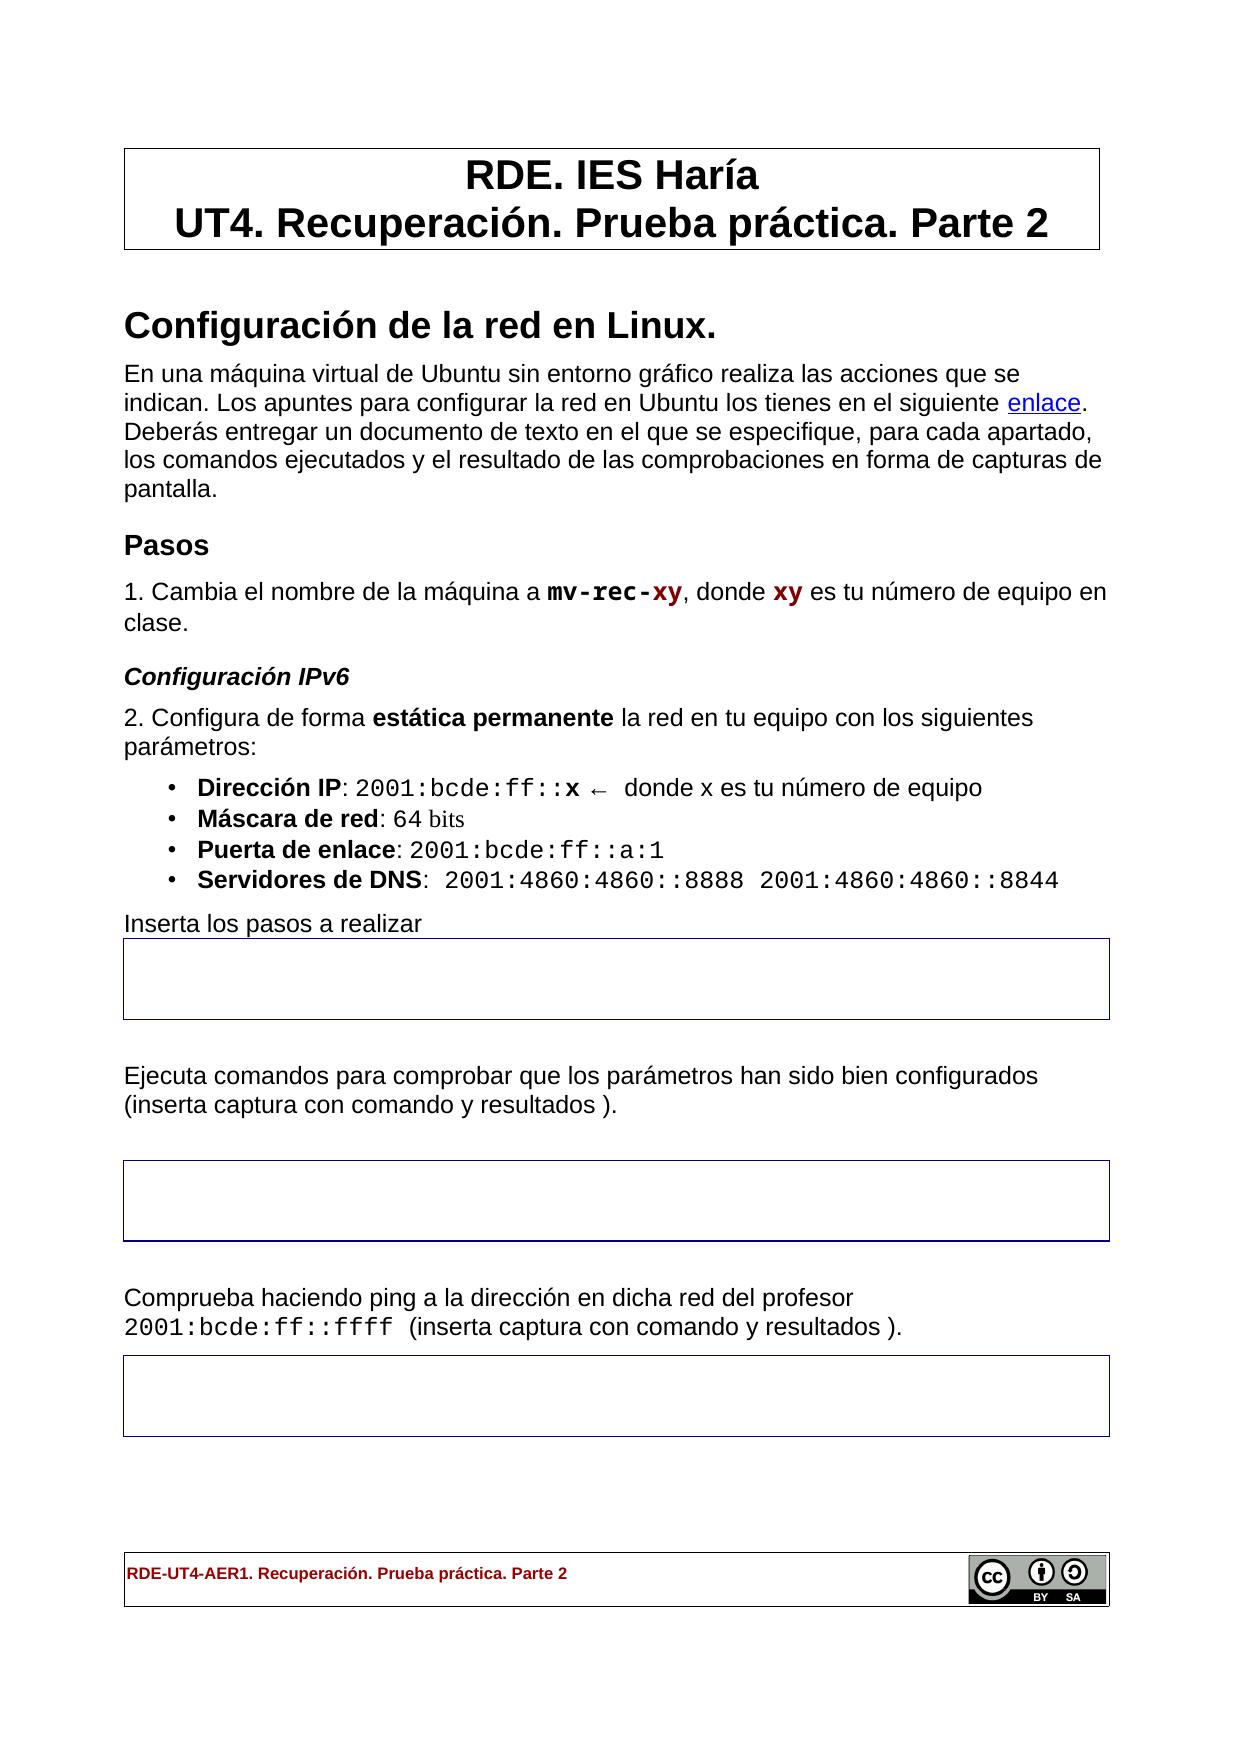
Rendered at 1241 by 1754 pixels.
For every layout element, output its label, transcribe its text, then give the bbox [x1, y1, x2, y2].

subtitle Pasos [123, 528, 1109, 561]
text 1. Cambia el nombre de la máquina a mv-rec-xy, donde xy es tu número de equipo en clase. [123, 574, 1109, 637]
list Máscara de red: 64 bits [168, 804, 1109, 834]
list Servidores de DNS: 2001:4860:4860::8888 2001:4860:4860::8844 [168, 866, 1109, 896]
table_header [124, 1161, 1109, 1240]
text UT4. Recuperación. Prueba práctica. Parte 2 [125, 196, 1099, 249]
picture [968, 1555, 1107, 1604]
table_header [124, 1356, 1109, 1436]
subtitle Configuración IPv6 [123, 662, 1109, 690]
list Puerta de enlace: 2001:bcde:ff::a:1 [168, 834, 1109, 866]
text Comprueba haciendo ping a la dirección en dicha red del profesor 2001:bcde:ff::ffff (inserta captura con comando y resultados ). [123, 1283, 1109, 1342]
text Inserta los pasos a realizar [123, 909, 1109, 938]
text RDE. IES Haría [125, 149, 1099, 196]
list Dirección IP: 2001:bcde:ff::x ← donde x es tu número de equipo [168, 773, 1109, 804]
text Ejecuta comandos para comprobar que los parámetros han sido bien configurados (inserta captura con comando y resultados ). [123, 1061, 1109, 1118]
table_header [124, 939, 1109, 1018]
subtitle Configuración de la red en Linux. [123, 303, 1109, 347]
text 2. Configura de forma estática permanente la red en tu equipo con los siguientes parámetros: [123, 703, 1109, 760]
text En una máquina virtual de Ubuntu sin entorno gráfico realiza las acciones que se indican. Los apuntes para configurar la red en Ubuntu los tienes en el siguiente enlace. Deberás entregar un documento de texto en el que se especifique, para cada apartado, los comandos ejecutados y el resultado de las comprobaciones en forma de capturas de pantalla. [123, 359, 1109, 503]
